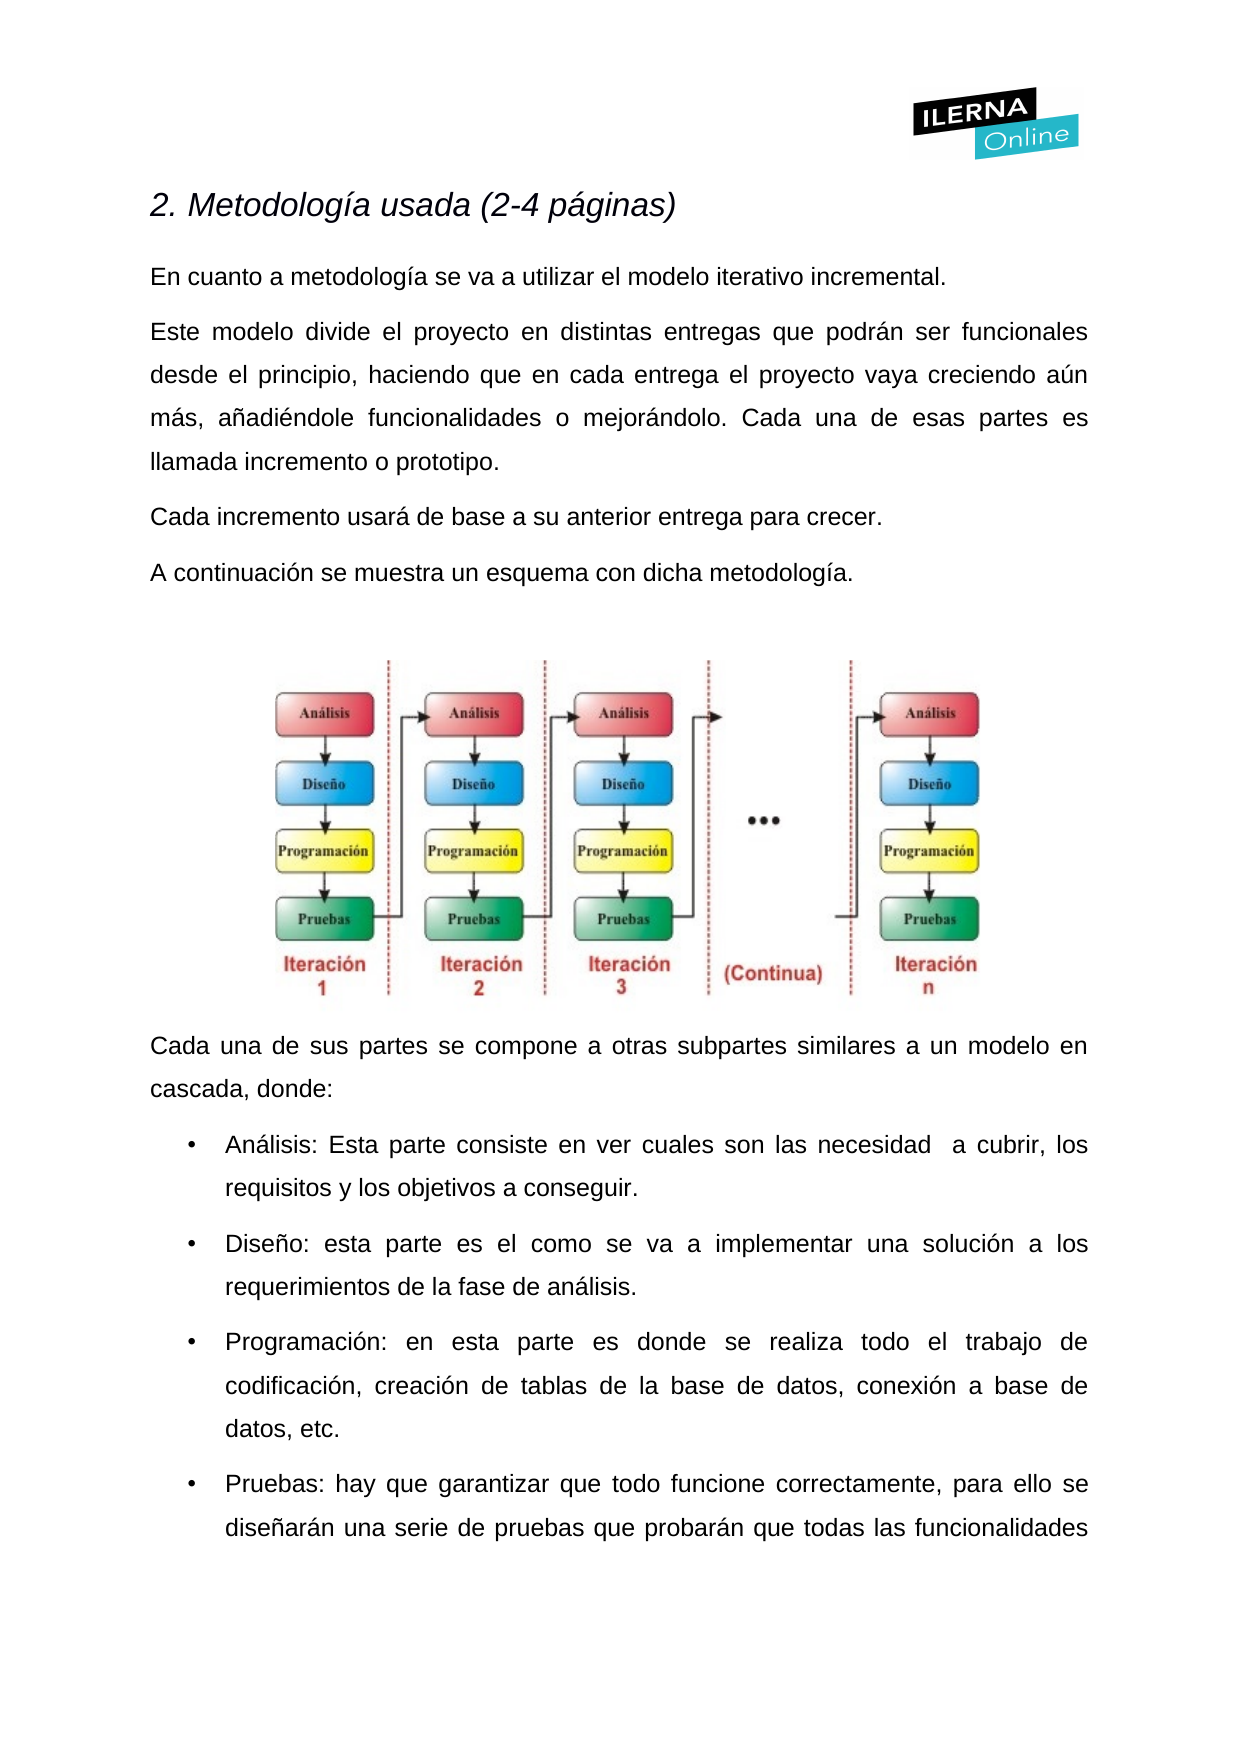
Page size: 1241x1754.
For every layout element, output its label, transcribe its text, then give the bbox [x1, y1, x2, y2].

list Diseño: esta parte es el como se va a implementar una solución a los requerimientos de la fase de análisis. [187, 1228, 1090, 1301]
list Análisis: Esta parte consiste en ver cuales son las necesidad a cubrir, los requisitos y los objetivos a conseguir. [187, 1130, 1090, 1202]
list Pruebas: hay que garantizar que todo funcione correctamente, para ello se diseñarán una serie de pruebas que probarán que todas las funcionalidades [187, 1469, 1090, 1541]
text Cada una de sus partes se compone a otras subpartes similares a un modelo en cascada, donde: [150, 669, 1090, 1103]
text A continuación se muestra un esquema con dicha metodología. [150, 558, 1090, 586]
text En cuanto a metodología se va a utilizar el modelo iterativo incremental. [150, 261, 1090, 290]
text Este modelo divide el proyecto en distintas entregas que podrán ser funcionales desde el principio, haciendo que en cada entrega el proyecto vaya creciendo aún más, añadiéndole funcionalidades o mejorándolo. Cada una de esas partes es llamada incremento o prototipo. [150, 317, 1090, 475]
picture [908, 87, 1084, 160]
list Programación: en esta parte es donde se realiza todo el trabajo de codificación, creación de tablas de la base de datos, conexión a base de datos, etc. [187, 1327, 1090, 1442]
subtitle Metodología usada (2-4 páginas) [150, 184, 1090, 223]
picture [275, 660, 981, 1017]
text Cada incremento usará de base a su anterior entrega para crecer. [150, 502, 1090, 531]
